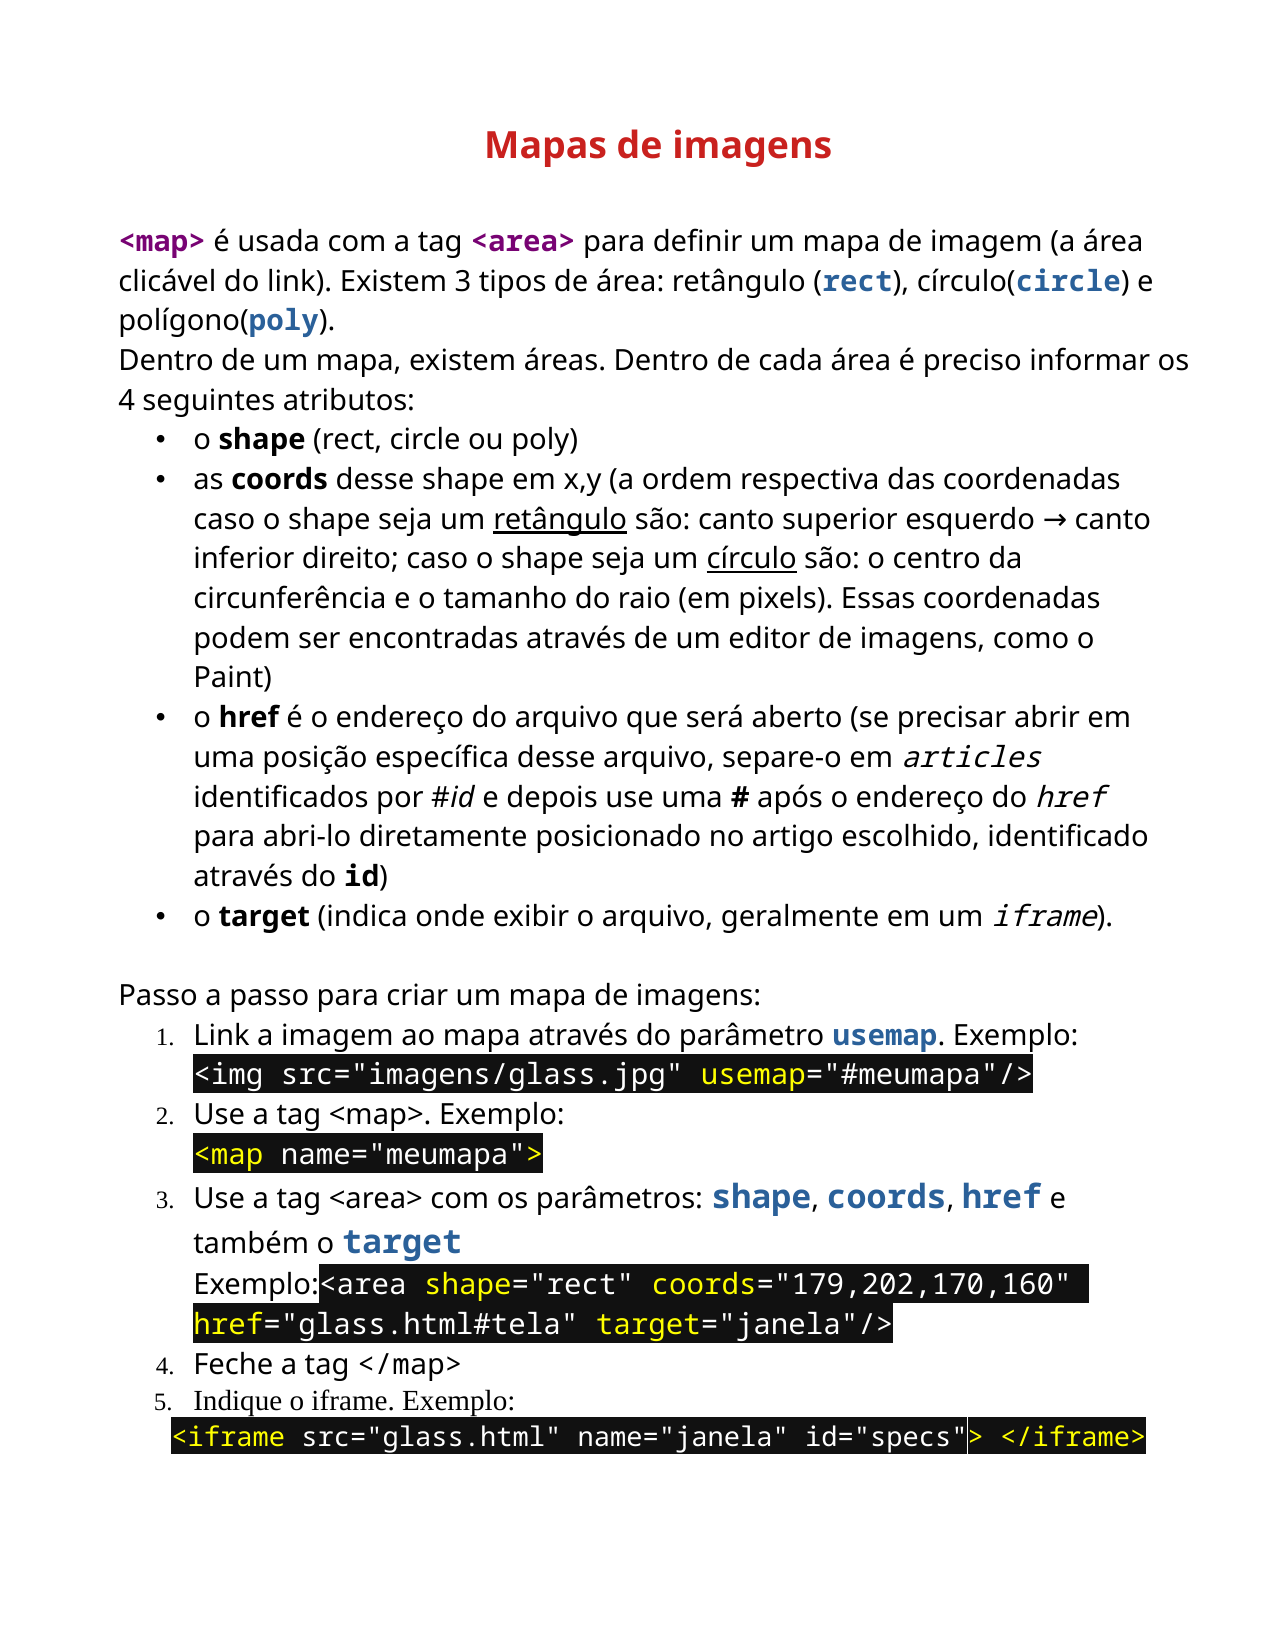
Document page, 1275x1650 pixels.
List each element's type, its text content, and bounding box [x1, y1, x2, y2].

list o href é o endereço do arquivo que será aberto (se precisar abrir em uma posição específica desse arquivo, separe-o em articles identificados por #id e depois use uma # após o endereço do href para abri-lo diretamente posicionado no artigo escolhido, identificado através do id) [156, 696, 1157, 895]
list Use a tag <map>. Exemplo: <map name="meumapa"> [156, 1093, 1157, 1173]
list as coords desse shape em x,y (a ordem respectiva das coordenadas caso o shape seja um retângulo são: canto superior esquerdo → canto inferior direito; caso o shape seja um círculo são: o centro da circunferência e o tamanho do raio (em pixels). Essas coordenadas podem ser encontradas através de um editor de imagens, como o Paint) [156, 458, 1157, 696]
list Indique o iframe. Exemplo: <iframe src="glass.html" name="janela" id="specs"> </iframe> [153, 1383, 1210, 1454]
list o target (indica onde exibir o arquivo, geralmente em um iframe). [156, 895, 1157, 934]
text Passo a passo para criar um mapa de imagens: [118, 974, 1157, 1014]
text <map> é usada com a tag <area> para definir um mapa de imagem (a área clicável do link). Existem 3 tipos de área: retângulo (rect), círculo(circle) e polígono(poly). Dentro de um mapa, existem áreas. Dentro de cada área é preciso informar os 4 seguintes atributos: [118, 220, 1198, 419]
list o shape (rect, circle ou poly) [156, 419, 1157, 458]
list Link a imagem ao mapa através do parâmetro usemap. Exemplo: <img src="imagens/glass.jpg" usemap="#meumapa"/> [156, 1014, 1157, 1093]
list Feche a tag </map> [156, 1343, 1157, 1383]
text Mapas de imagens [118, 118, 1198, 169]
list Use a tag <area> com os parâmetros: shape, coords, href e também o target Exemplo:<area shape="rect" coords="179,202,170,160" href="glass.html#tela" target="janela"/> [156, 1173, 1157, 1343]
